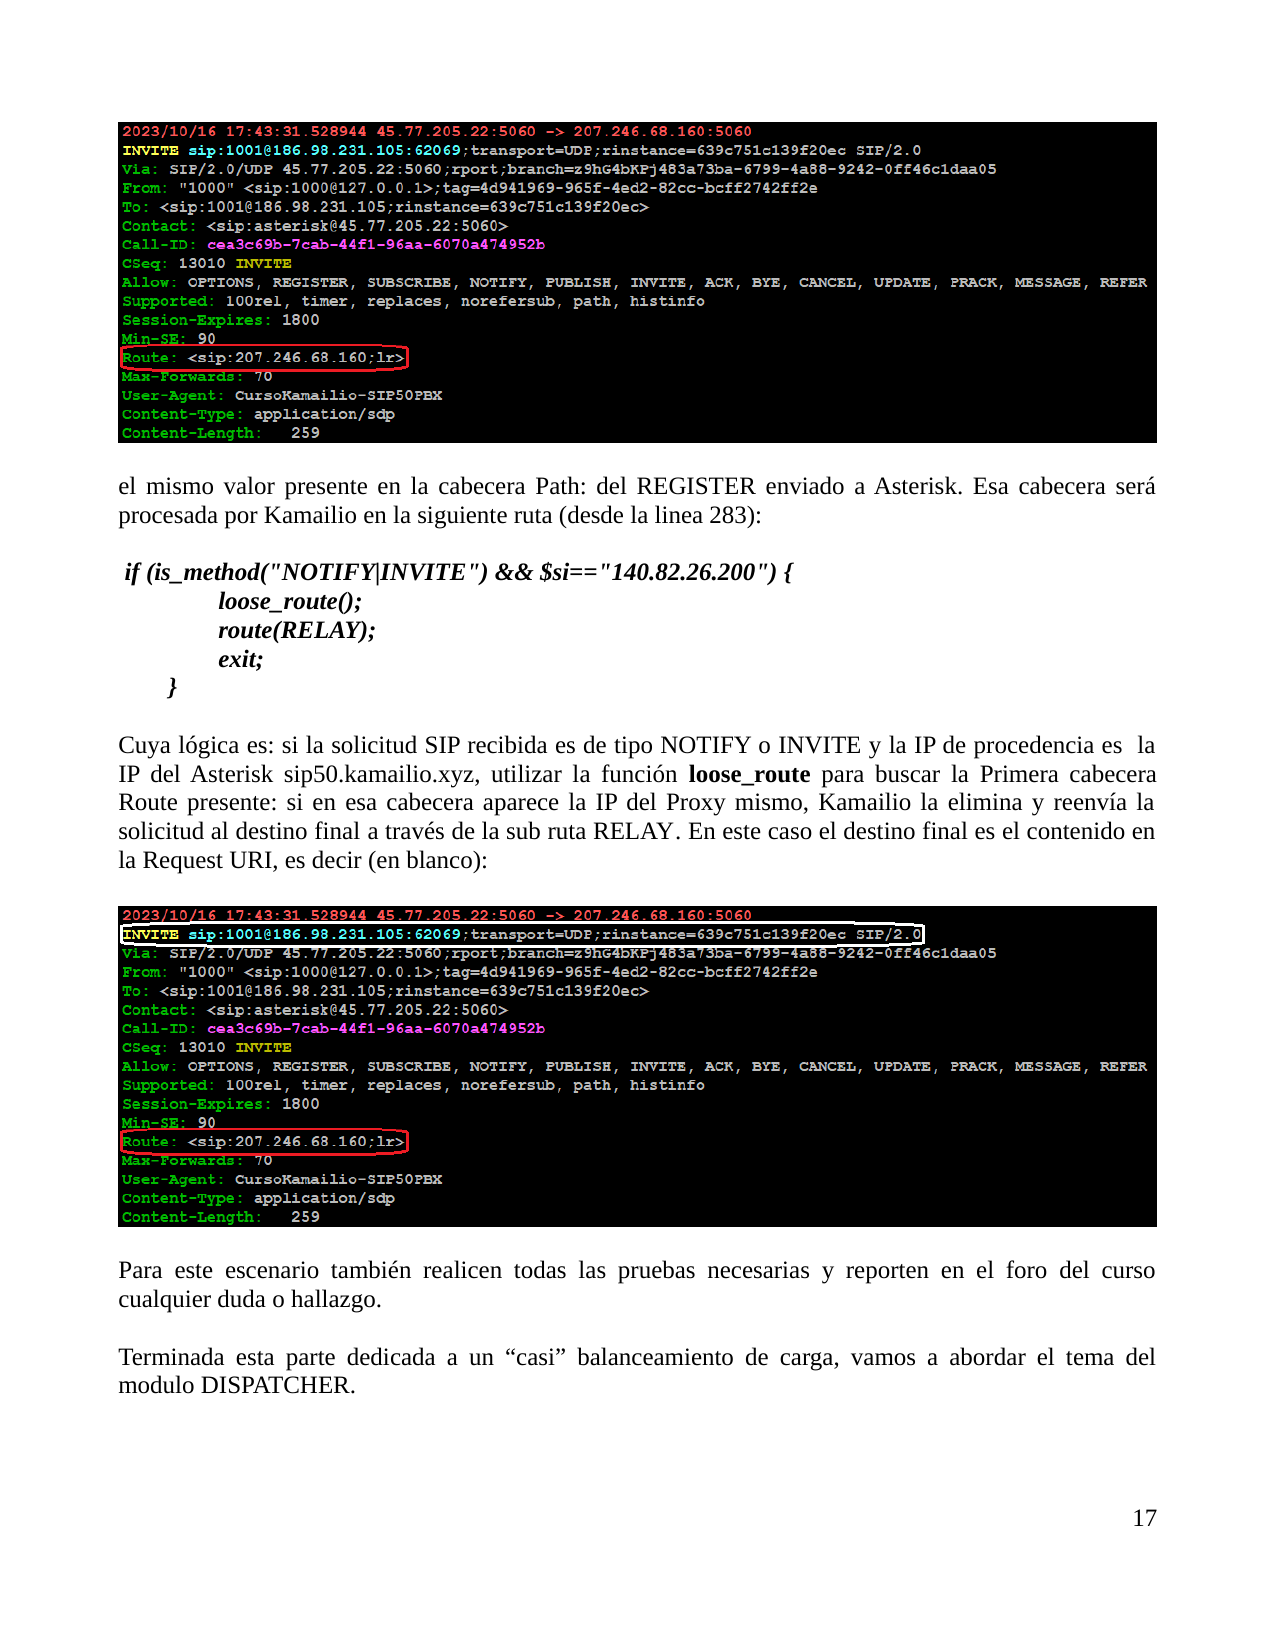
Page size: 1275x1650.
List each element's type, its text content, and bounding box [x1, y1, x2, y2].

text exit; [118, 644, 1157, 672]
text loose_route(); [118, 586, 1157, 615]
text el mismo valor presente en la cabecera Path: del REGISTER enviado a Asterisk. Esa cabecera será procesada por Kamailio en la siguiente ruta (desde la linea 283): [118, 471, 1157, 529]
text Terminada esta parte dedicada a un “casi” balanceamiento de carga, vamos a abordar el tema del modulo DISPATCHER. [118, 1342, 1157, 1399]
picture [118, 118, 1157, 443]
text Cuya lógica es: si la solicitud SIP recibida es de tipo NOTIFY o INVITE y la IP de procedencia es la IP del Asterisk sip50.kamailio.xyz, utilizar la función loose_route para buscar la Primera cabecera Route presente: si en esa cabecera aparece la IP del Proxy mismo, Kamailio la elimina y reenvía la solicitud al destino final a través de la sub ruta RELAY. En este caso el destino final es el contenido en la Request URI, es decir (en blanco): [118, 730, 1157, 874]
picture [118, 902, 1157, 1227]
text Para este escenario también realicen todas las pruebas necesarias y reporten en el foro del curso cualquier duda o hallazgo. [118, 1255, 1157, 1313]
text } [118, 672, 1157, 701]
text route(RELAY); [118, 615, 1157, 644]
text if (is_method("NOTIFY|INVITE") && $si=="140.82.26.200") { [118, 557, 1157, 586]
